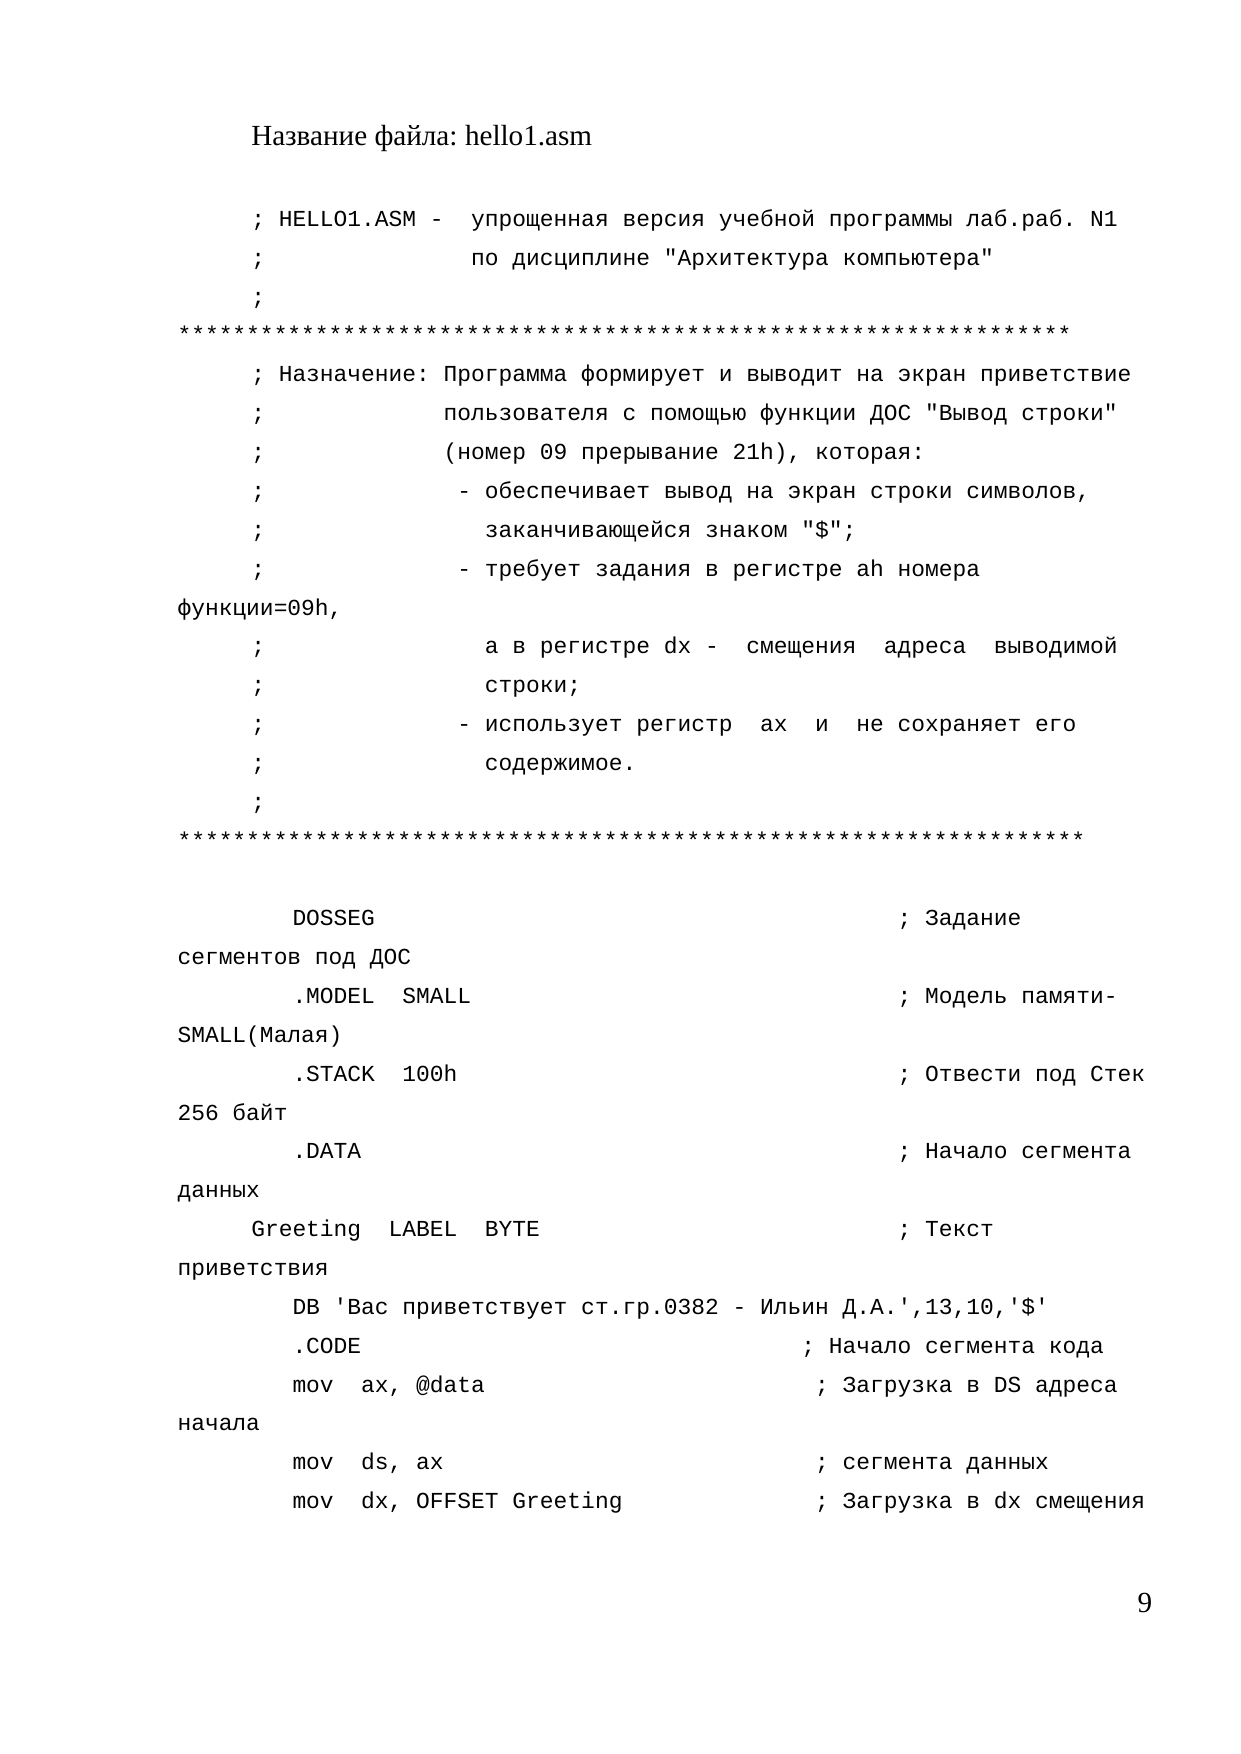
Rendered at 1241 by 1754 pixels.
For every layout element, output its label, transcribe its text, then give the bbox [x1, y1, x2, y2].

text .DATA ; Начало сегмента данных [177, 1140, 1152, 1204]
text .MODEL SMALL ; Модель памяти-SMALL(Малая) [177, 984, 1152, 1049]
text DOSSEG ; Задание сегментов под ДОС [177, 907, 1152, 971]
text Название файла: hello1.asm [177, 118, 1152, 152]
text mov ds, ax ; сегмента данных [177, 1451, 1152, 1477]
text ; HELLO1.ASM - упрощенная версия учебной программы лаб.раб. N1 [177, 207, 1152, 233]
text ; Назначение: Программа формирует и выводит на экран приветствие [177, 363, 1152, 389]
text .CODE ; Начало сегмента кода [177, 1334, 1152, 1360]
text mov ax, @data ; Загрузка в DS адреса начала [177, 1373, 1152, 1438]
text ; ***************************************************************** [177, 285, 1152, 350]
text ; а в регистре dx - смещения адреса выводимой [177, 635, 1152, 661]
text ; содержимое. [177, 751, 1152, 777]
text ; - обеспечивает вывод на экран строки символов, [177, 479, 1152, 505]
text DB 'Вас приветствует ст.гр.0382 - Ильин Д.А.',13,10,'$' [177, 1295, 1152, 1321]
text .STACK 100h ; Отвести под Стек 256 байт [177, 1062, 1152, 1127]
text ; по дисциплине "Архитектура компьютера" [177, 246, 1152, 272]
text ; (номер 09 прерывание 21h), которая: [177, 440, 1152, 466]
text ; ****************************************************************** [177, 790, 1152, 855]
text ; строки; [177, 673, 1152, 699]
text ; - использует регистр ax и не сохраняет его [177, 712, 1152, 738]
text ; пользователя с помощью функции ДОС "Вывод строки" [177, 402, 1152, 427]
text ; - требует задания в регистре ah номера функции=09h, [177, 557, 1152, 622]
text ; заканчивающейся знаком "$"; [177, 518, 1152, 544]
text mov dx, OFFSET Greeting ; Загрузка в dx смещения [177, 1489, 1152, 1515]
text Greeting LABEL BYTE ; Текст приветствия [177, 1217, 1152, 1282]
